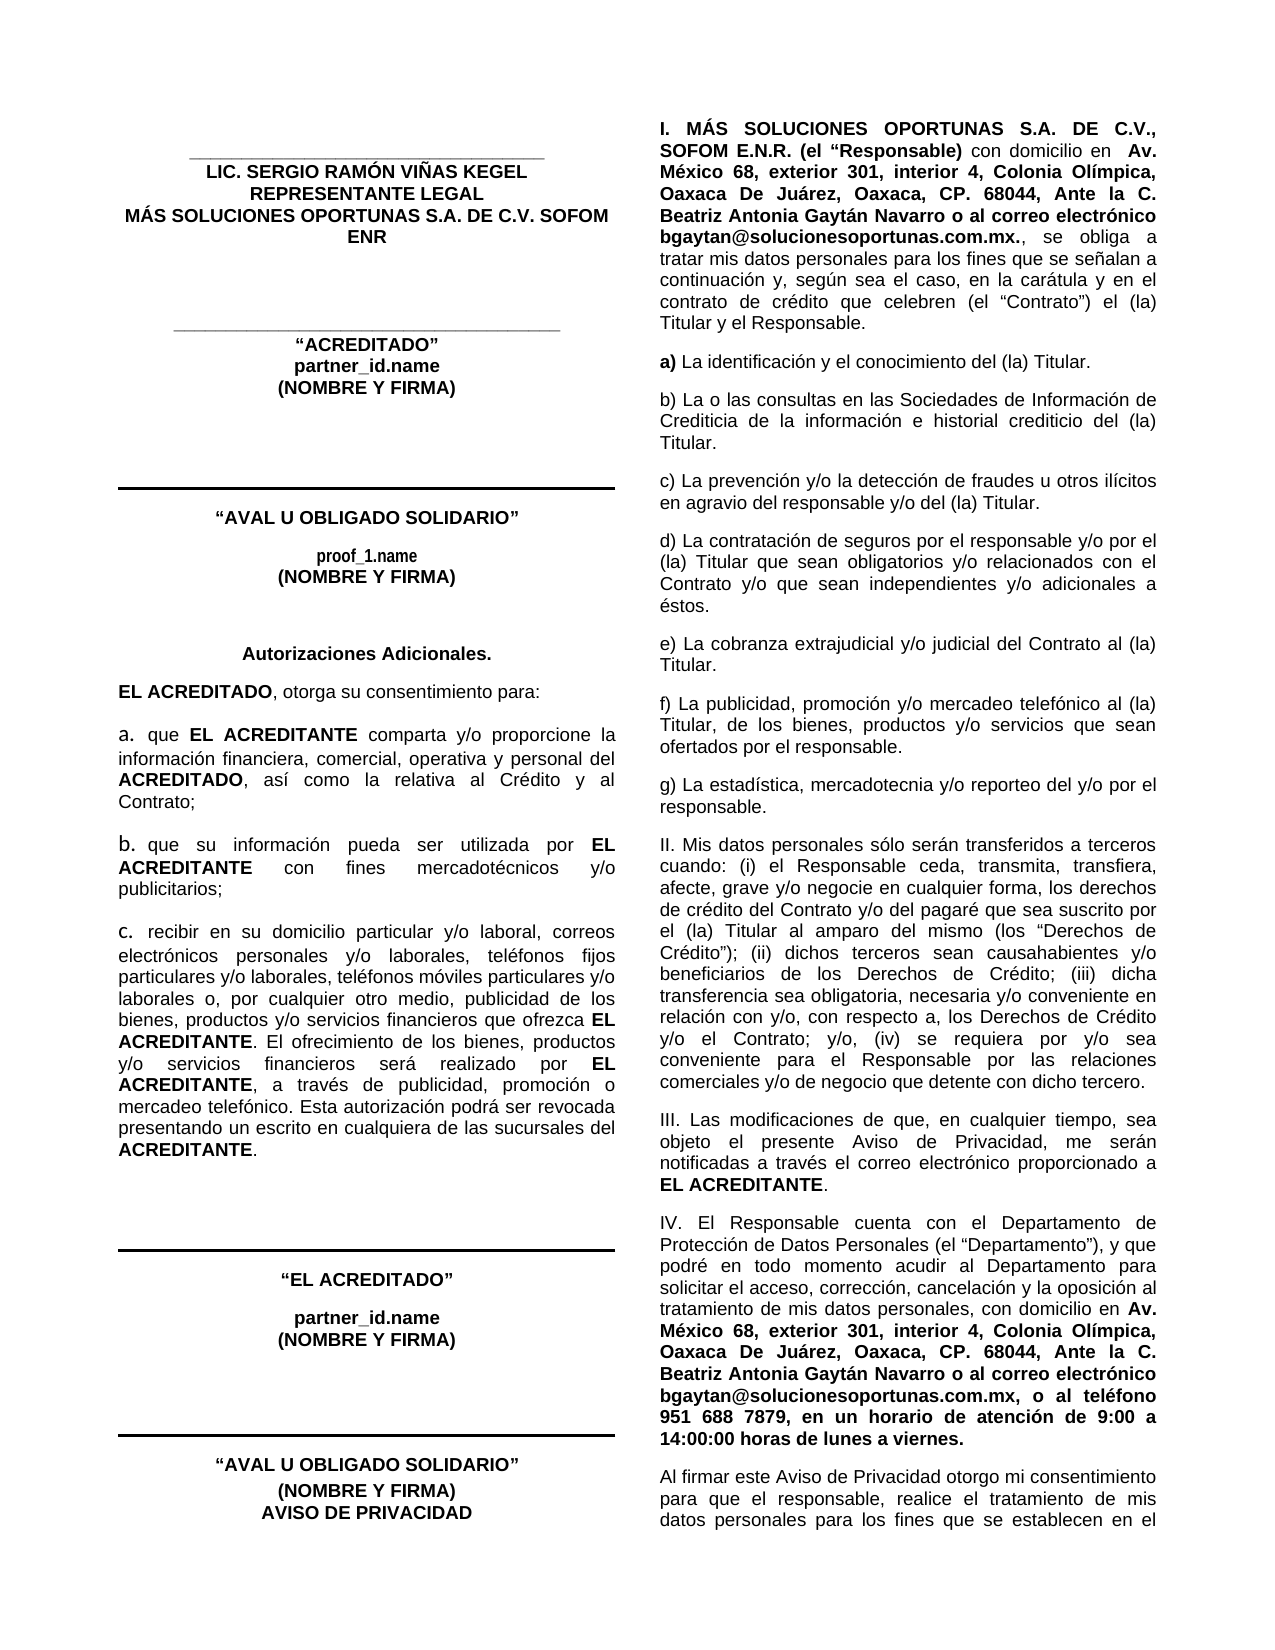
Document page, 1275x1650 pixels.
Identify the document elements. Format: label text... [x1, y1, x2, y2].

text (NOMBRE Y FIRMA) [118, 1329, 615, 1350]
list recibir en su domicilio particular y/o laboral, correos electrónicos personales y/o laborales, teléfonos fijos particulares y/o laborales, teléfonos móviles particulares y/o laborales o, por cualquier otro medio, publicidad de los bienes, productos y/o servicios financieros que ofrezca EL ACREDITANTE. El ofrecimiento de los bienes, productos y/o servicios financieros será realizado por EL ACREDITANTE, a través de publicidad, promoción o mercadeo telefónico. Esta autorización podrá ser revocada presentando un escrito en cualquiera de las sucursales del ACREDITANTE. [118, 916, 615, 1165]
text _____________________________________ [118, 312, 615, 334]
text b) La o las consultas en las Sociedades de Información de Crediticia de la información e historial crediticio del (la) Titular. [659, 389, 1157, 453]
text g) La estadística, mercadotecnia y/o reporteo del y/o por el responsable. [659, 774, 1157, 817]
text d) La contratación de seguros por el responsable y/o por el (la) Titular que sean obligatorios y/o relacionados con el Contrato y/o que sean independientes y/o adicionales a éstos. [659, 530, 1157, 616]
list que EL ACREDITANTE comparta y/o proporcione la información financiera, comercial, operativa y personal del ACREDITADO, así como la relativa al Crédito y al Contrato; [118, 719, 615, 812]
text proof_1.name [118, 545, 615, 566]
text III. Las modificaciones de que, en cualquier tiempo, sea objeto el presente Aviso de Privacidad, me serán notificadas a través el correo electrónico proporcionado a EL ACREDITANTE. [659, 1109, 1157, 1195]
text f) La publicidad, promoción y/o mercadeo telefónico al (la) Titular, de los bienes, productos y/o servicios que sean ofertados por el responsable. [659, 692, 1157, 757]
text EL ACREDITADO, otorga su consentimiento para: [118, 681, 615, 703]
text “AVAL U OBLIGADO SOLIDARIO” [118, 507, 615, 528]
text “AVAL U OBLIGADO SOLIDARIO” [118, 1454, 615, 1475]
text (NOMBRE Y FIRMA) [118, 1480, 615, 1502]
text partner_id.name [118, 355, 615, 377]
text “ACREDITADO” [118, 334, 615, 355]
text II. Mis datos personales sólo serán transferidos a terceros cuando: (i) el Responsable ceda, transmita, transfiera, afecte, grave y/o negocie en cualquier forma, los derechos de crédito del Contrato y/o del pagaré que sea suscrito por el (la) Titular al amparo del mismo (los “Derechos de Crédito”); (ii) dichos terceros sean causahabientes y/o beneficiarios de los Derechos de Crédito; (iii) dicha transferencia sea obligatoria, necesaria y/o conveniente en relación con y/o, con respecto a, los Derechos de Crédito y/o el Contrato; y/o, (iv) se requiera por y/o sea conveniente para el Responsable por las relaciones comerciales y/o de negocio que detente con dicho tercero. [659, 834, 1157, 1092]
list que su información pueda ser utilizada por EL ACREDITANTE con fines mercadotécnicos y/o publicitarios; [118, 829, 615, 900]
text “EL ACREDITADO” [118, 1269, 615, 1290]
text (NOMBRE Y FIRMA) [118, 566, 615, 588]
text __________________________________ [118, 140, 615, 161]
text AVISO DE PRIVACIDAD [118, 1502, 615, 1523]
text IV. El Responsable cuenta con el Departamento de Protección de Datos Personales (el “Departamento”), y que podré en todo momento acudir al Departamento para solicitar el acceso, corrección, cancelación y la oposición al tratamiento de mis datos personales, con domicilio en Av. México 68, exterior 301, interior 4, Colonia Olímpica, Oaxaca De Juárez, Oaxaca, CP. 68044, Ante la C. Beatriz Antonia Gaytán Navarro o al correo electrónico bgaytan@solucionesoportunas.com.mx, o al teléfono 951 688 7879, en un horario de atención de 9:00 a 14:00:00 horas de lunes a viernes. [659, 1212, 1157, 1449]
text LIC. SERGIO RAMÓN VIÑAS KEGEL [118, 161, 615, 183]
text I. MÁS SOLUCIONES OPORTUNAS S.A. DE C.V., SOFOM E.N.R. (el “Responsable) con domicilio en Av. México 68, exterior 301, interior 4, Colonia Olímpica, Oaxaca De Juárez, Oaxaca, CP. 68044, Ante la C. Beatriz Antonia Gaytán Navarro o al correo electrónico bgaytan@solucionesoportunas.com.mx., se obliga a tratar mis datos personales para los fines que se señalan a continuación y, según sea el caso, en la carátula y en el contrato de crédito que celebren (el “Contrato”) el (la) Titular y el Responsable. [659, 118, 1157, 334]
text Autorizaciones Adicionales. [118, 643, 615, 664]
text Al firmar este Aviso de Privacidad otorgo mi consentimiento para que el responsable, realice el tratamiento de mis datos personales para los fines que se establecen en el [659, 1466, 1157, 1531]
text c) La prevención y/o la detección de fraudes u otros ilícitos en agravio del responsable y/o del (la) Titular. [659, 470, 1157, 513]
text e) La cobranza extrajudicial y/o judicial del Contrato al (la) Titular. [659, 633, 1157, 676]
text a) La identificación y el conocimiento del (la) Titular. [659, 350, 1157, 372]
text partner_id.name [118, 1307, 615, 1329]
text MÁS SOLUCIONES OPORTUNAS S.A. DE C.V. SOFOM ENR [118, 204, 615, 247]
text (NOMBRE Y FIRMA) [118, 377, 615, 398]
text REPRESENTANTE LEGAL [118, 183, 615, 204]
